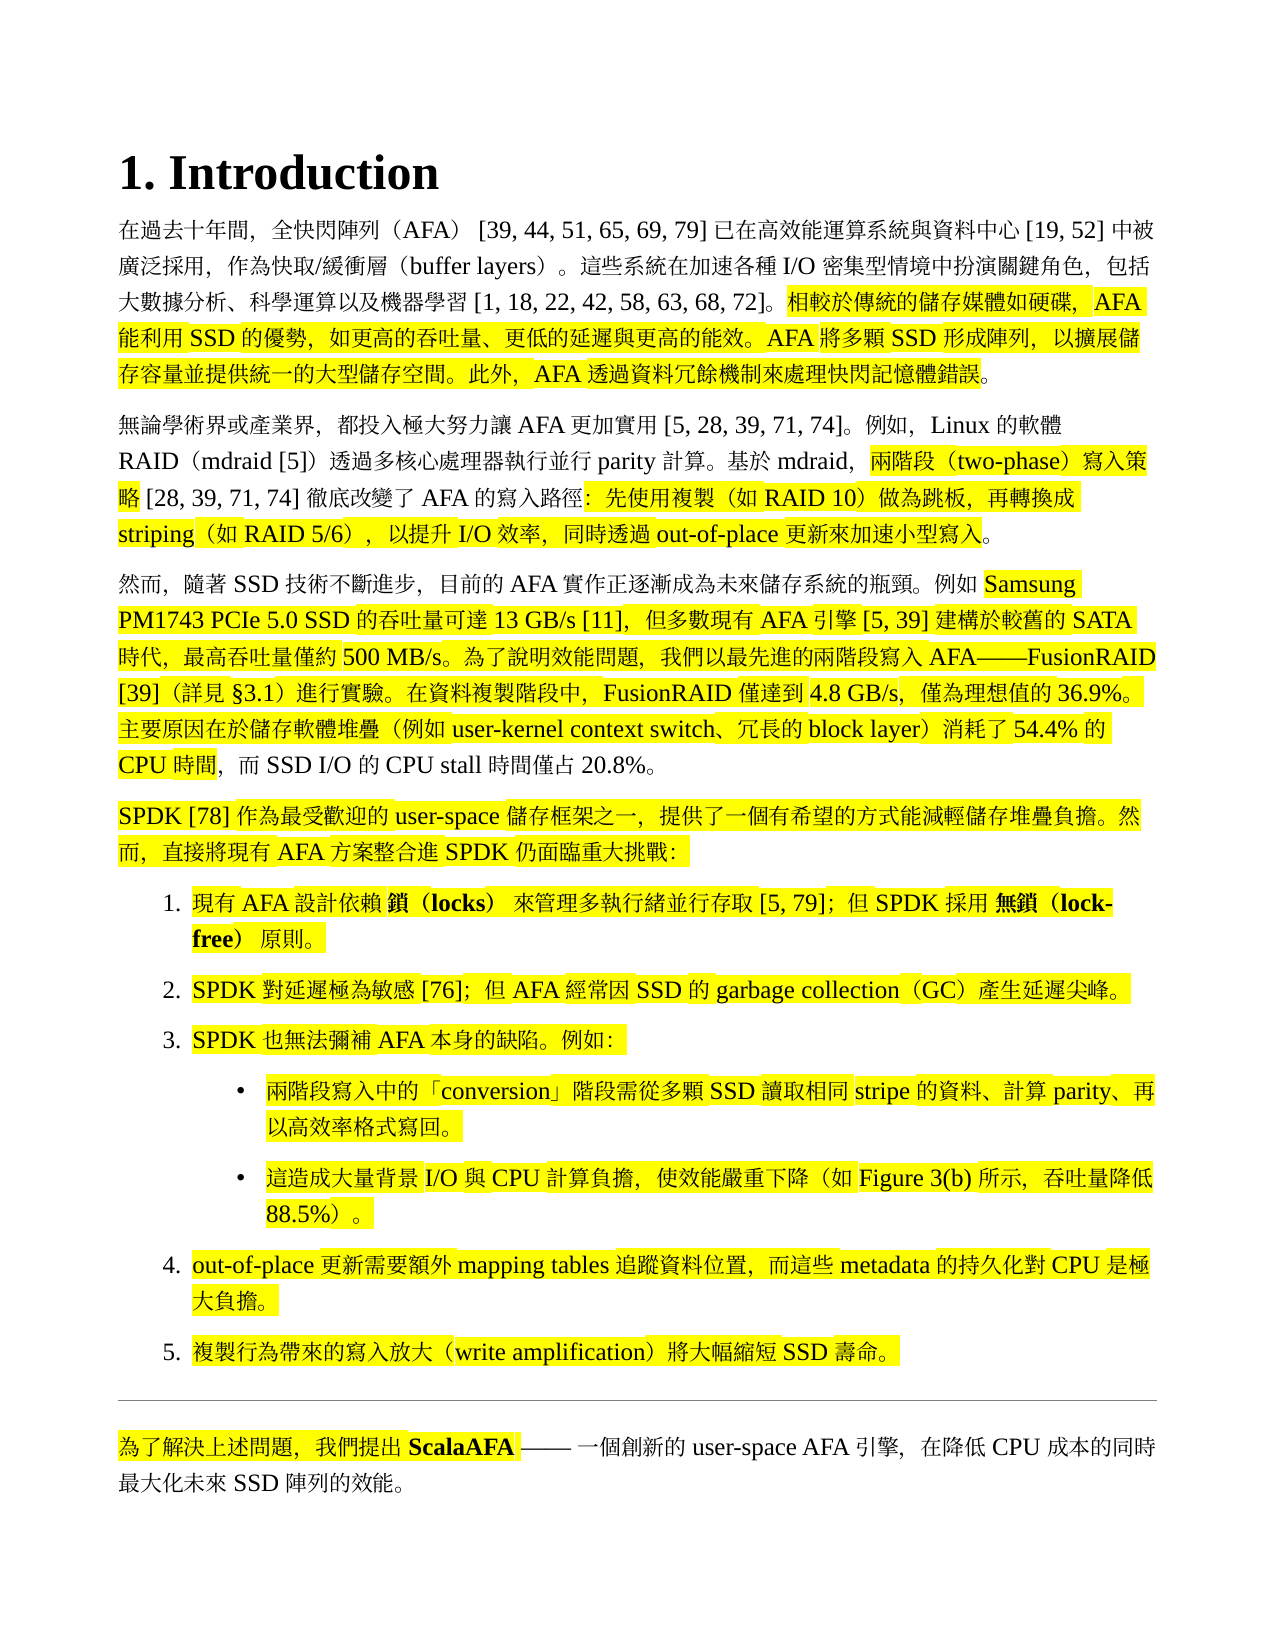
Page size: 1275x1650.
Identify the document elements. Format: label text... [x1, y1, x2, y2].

list 複製行為帶來的寫入放大（write amplification）將大幅縮短 SSD 壽命。 [162, 1335, 1157, 1366]
list out-of-place 更新需要額外 mapping tables 追蹤資料位置，而這些 metadata 的持久化對 CPU 是極大負擔。 [162, 1248, 1157, 1316]
text 然而，隨著 SSD 技術不斷進步，目前的 AFA 實作正逐漸成為未來儲存系統的瓶頸。例如 Samsung PM1743 PCIe 5.0 SSD 的吞吐量可達 13 GB/s [11]，但多數現有 AFA 引擎 [5, 39] 建構於較舊的 SATA 時代，最高吞吐量僅約 500 MB/s。為了說明效能問題，我們以最先進的兩階段寫入 AFA——FusionRAID [39]（詳見 §3.1）進行實驗。在資料複製階段中，FusionRAID 僅達到 4.8 GB/s，僅為理想值的 36.9%。主要原因在於儲存軟體堆疊（例如 user-kernel context switch、冗長的 block layer）消耗了 54.4% 的 CPU 時間，而 SSD I/O 的 CPU stall 時間僅占 20.8%。 [118, 568, 1157, 780]
text SPDK [78] 作為最受歡迎的 user-space 儲存框架之一，提供了一個有希望的方式能減輕儲存堆疊負擔。然而，直接將現有 AFA 方案整合進 SPDK 仍面臨重大挑戰： [118, 799, 1157, 867]
list 兩階段寫入中的「conversion」階段需從多顆 SSD 讀取相同 stripe 的資料、計算 parity、再以高效率格式寫回。 [236, 1074, 1157, 1142]
text 為了解決上述問題，我們提出 ScalaAFA —— 一個創新的 user-space AFA 引擎，在降低 CPU 成本的同時最大化未來 SSD 陣列的效能。 [118, 1430, 1157, 1497]
list SPDK 對延遲極為敏感 [76]；但 AFA 經常因 SSD 的 garbage collection（GC）產生延遲尖峰。 [162, 973, 1157, 1004]
list SPDK 也無法彌補 AFA 本身的缺陷。例如： [162, 1023, 1157, 1055]
list 現有 AFA 設計依賴 鎖（locks） 來管理多執行緒並行存取 [5, 79]；但 SPDK 採用 無鎖（lock-free） 原則。 [162, 886, 1157, 953]
text 無論學術界或產業界，都投入極大努力讓 AFA 更加實用 [5, 28, 39, 71, 74]。例如，Linux 的軟體 RAID（mdraid [5]）透過多核心處理器執行並行 parity 計算。基於 mdraid，兩階段（two-phase）寫入策略 [28, 39, 71, 74] 徹底改變了 AFA 的寫入路徑：先使用複製（如 RAID 10）做為跳板，再轉換成 striping（如 RAID 5/6），以提升 I/O 效率，同時透過 out-of-place 更新來加速小型寫入。 [118, 408, 1157, 548]
subtitle 1. Introduction [118, 143, 1157, 201]
text 在過去十年間，全快閃陣列（AFA） [39, 44, 51, 65, 69, 79] 已在高效能運算系統與資料中心 [19, 52] 中被廣泛採用，作為快取/緩衝層（buffer layers）。這些系統在加速各種 I/O 密集型情境中扮演關鍵角色，包括大數據分析、科學運算以及機器學習 [1, 18, 22, 42, 58, 63, 68, 72]。相較於傳統的儲存媒體如硬碟，AFA 能利用 SSD 的優勢，如更高的吞吐量、更低的延遲與更高的能效。AFA 將多顆 SSD 形成陣列，以擴展儲存容量並提供統一的大型儲存空間。此外，AFA 透過資料冗餘機制來處理快閃記憶體錯誤。 [118, 213, 1157, 389]
list 這造成大量背景 I/O 與 CPU 計算負擔，使效能嚴重下降（如 Figure 3(b) 所示，吞吐量降低 88.5%）。 [236, 1161, 1157, 1229]
